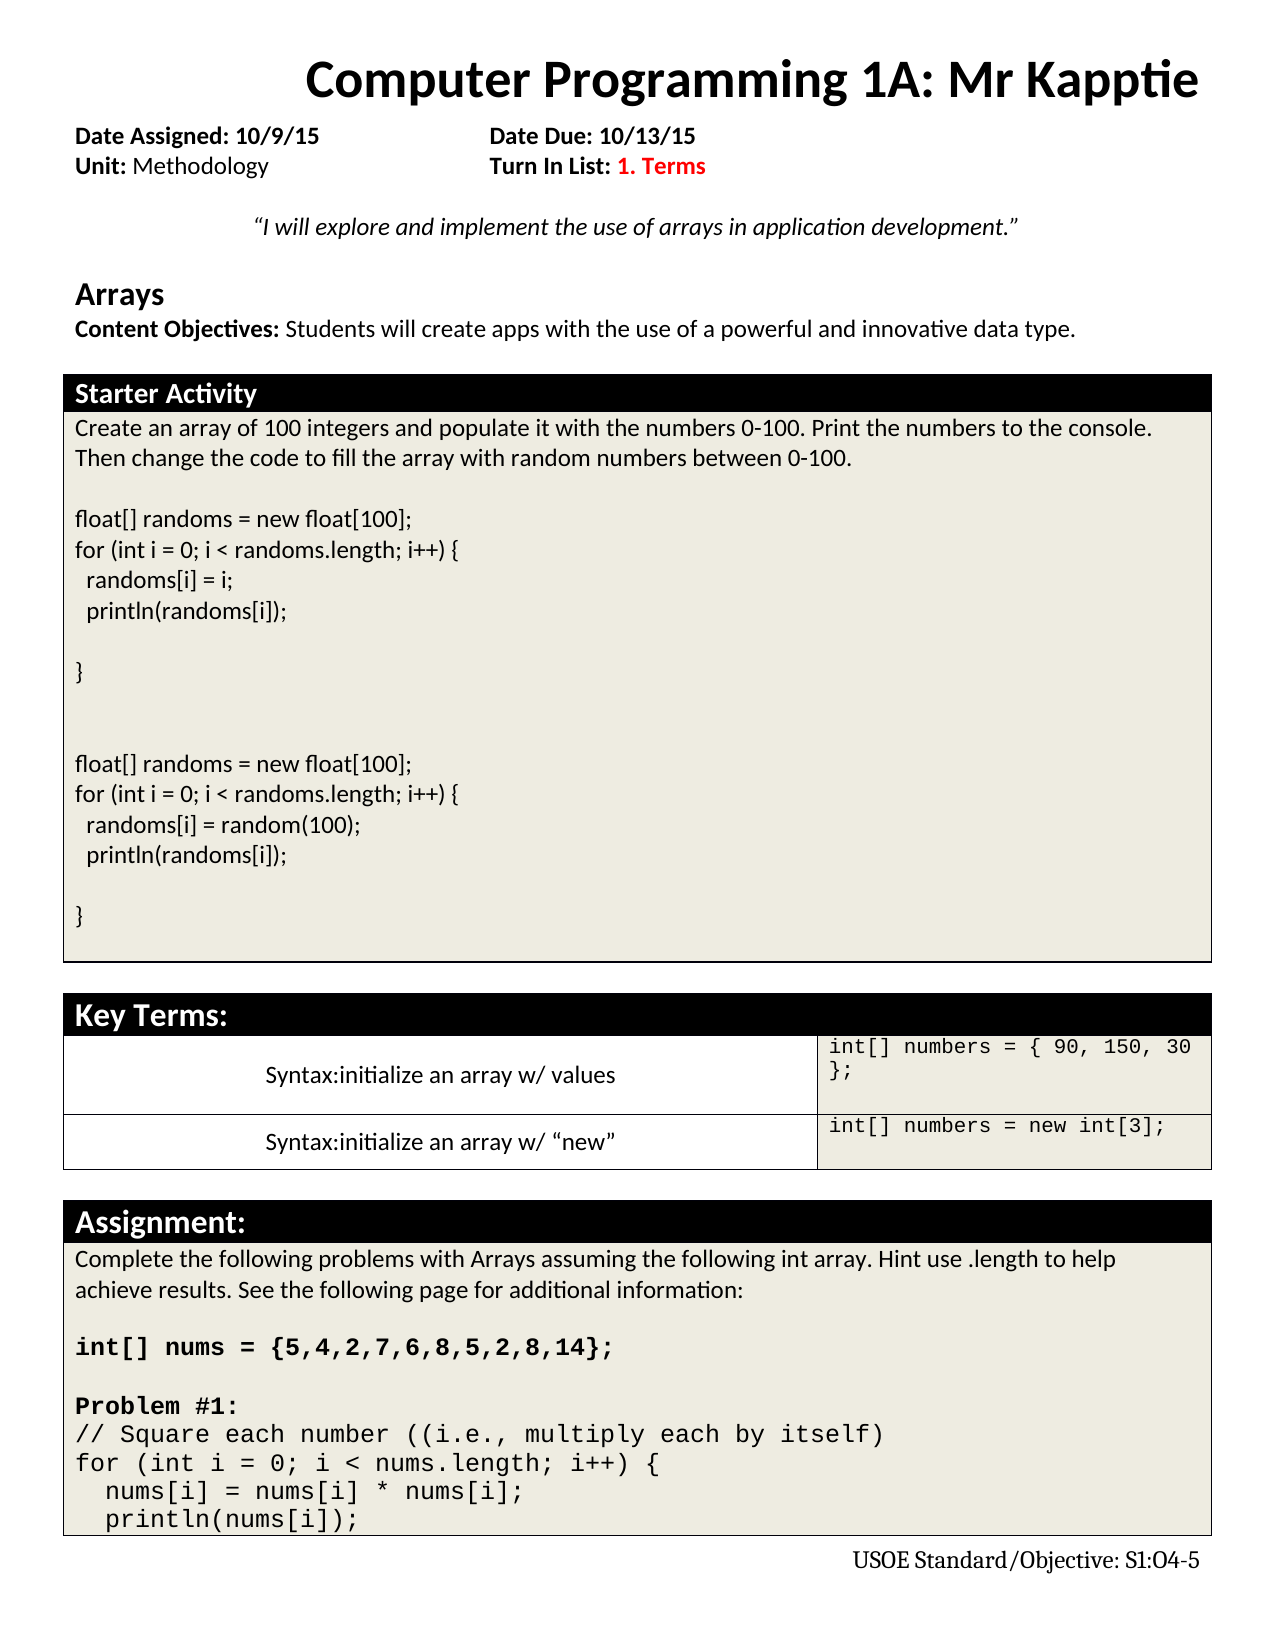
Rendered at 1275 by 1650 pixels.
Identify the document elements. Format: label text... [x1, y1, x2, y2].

table_cell Turn In List: 1. Terms [478, 151, 1211, 181]
table_cell int[] numbers = new int[3]; [818, 1115, 1211, 1169]
table_header Date Due: 10/13/15 [478, 120, 1211, 151]
text Arrays [75, 273, 1200, 313]
table_cell Syntax:initialize an array w/ “new” [64, 1115, 817, 1169]
table_header Starter Activity [64, 375, 1211, 411]
text Content Objectives: Students will create apps with the use of a powerful and innovative data type. [75, 313, 1200, 344]
table_cell “I will explore and implement the use of arrays in application development.” [64, 181, 1211, 242]
table_header Key Terms: [64, 994, 1211, 1035]
table_cell Create an array of 100 integers and populate it with the numbers 0-100. Print the numbers to the console. Then change the code to fill the array with random numbers between 0-100. float[] randoms = new float[100]; for (int i = 0; i < randoms.length; i++) { randoms[i] = i; println(randoms[i]); } float[] randoms = new float[100]; for (int i = 0; i < randoms.length; i++) { randoms[i] = random(100); println(randoms[i]); } [64, 412, 1211, 961]
table_header Assignment: [64, 1201, 1211, 1242]
table_cell Unit: Methodology [64, 151, 478, 181]
table_header Date Assigned: 10/9/15 [64, 120, 478, 151]
table_cell int[] numbers = { 90, 150, 30 }; [818, 1036, 1211, 1114]
table_cell Complete the following problems with Arrays assuming the following int array. Hint use .length to help achieve results. See the following page for additional information: int[] nums = {5,4,2,7,6,8,5,2,8,14}; Problem #1: // Square each number ((i.e., multiply each by itself) for (int i = 0; i < nums.length; i++) { nums[i] = nums[i] * nums[i]; println(nums[i]); [64, 1243, 1211, 1535]
table_cell Syntax:initialize an array w/ values [64, 1036, 817, 1114]
